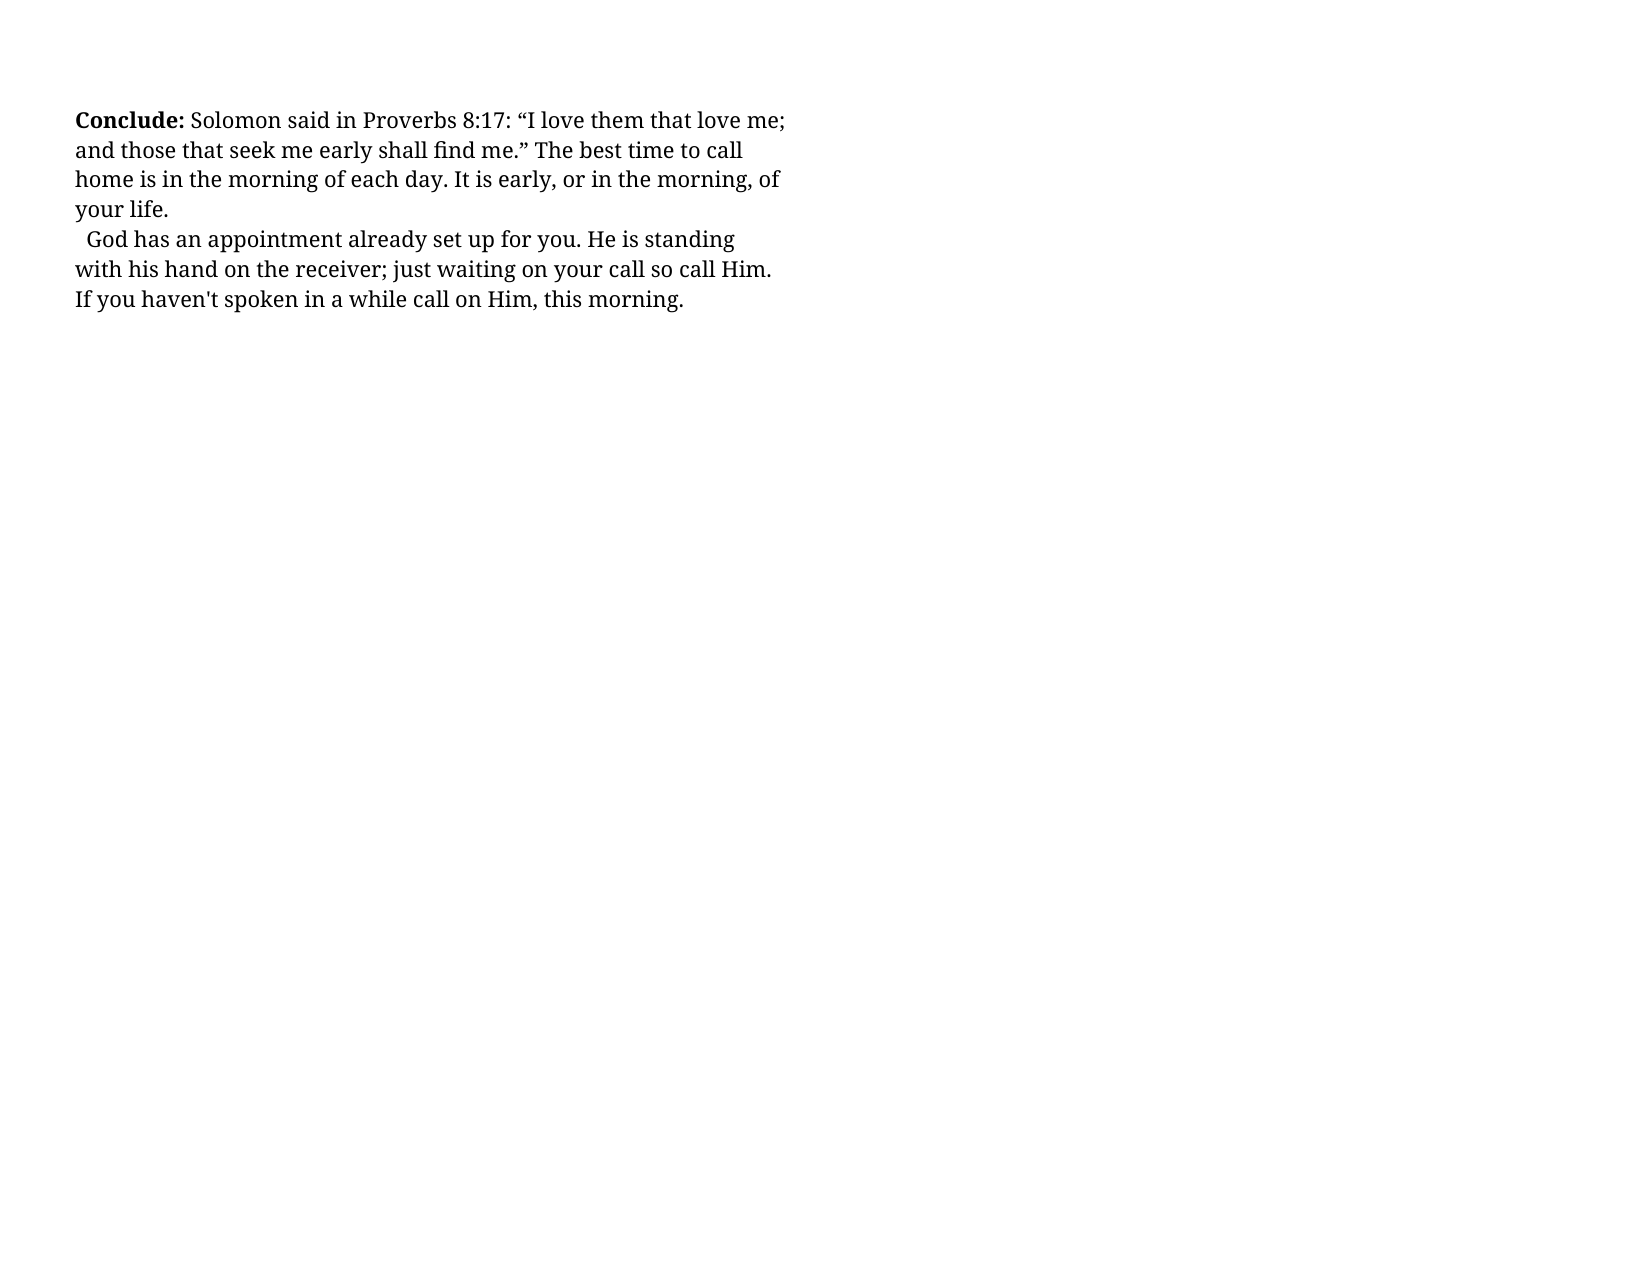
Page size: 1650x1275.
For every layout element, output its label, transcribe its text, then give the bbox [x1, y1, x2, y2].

text Conclude: Solomon said in Proverbs 8:17: “I love them that love me; and those that seek me early shall find me.” The best time to call home is in the morning of each day. It is early, or in the morning, of your life. [75, 105, 787, 224]
text God has an appointment already set up for you. He is standing with his hand on the receiver; just waiting on your call so call Him. If you haven't spoken in a while call on Him, this morning. [75, 224, 787, 313]
